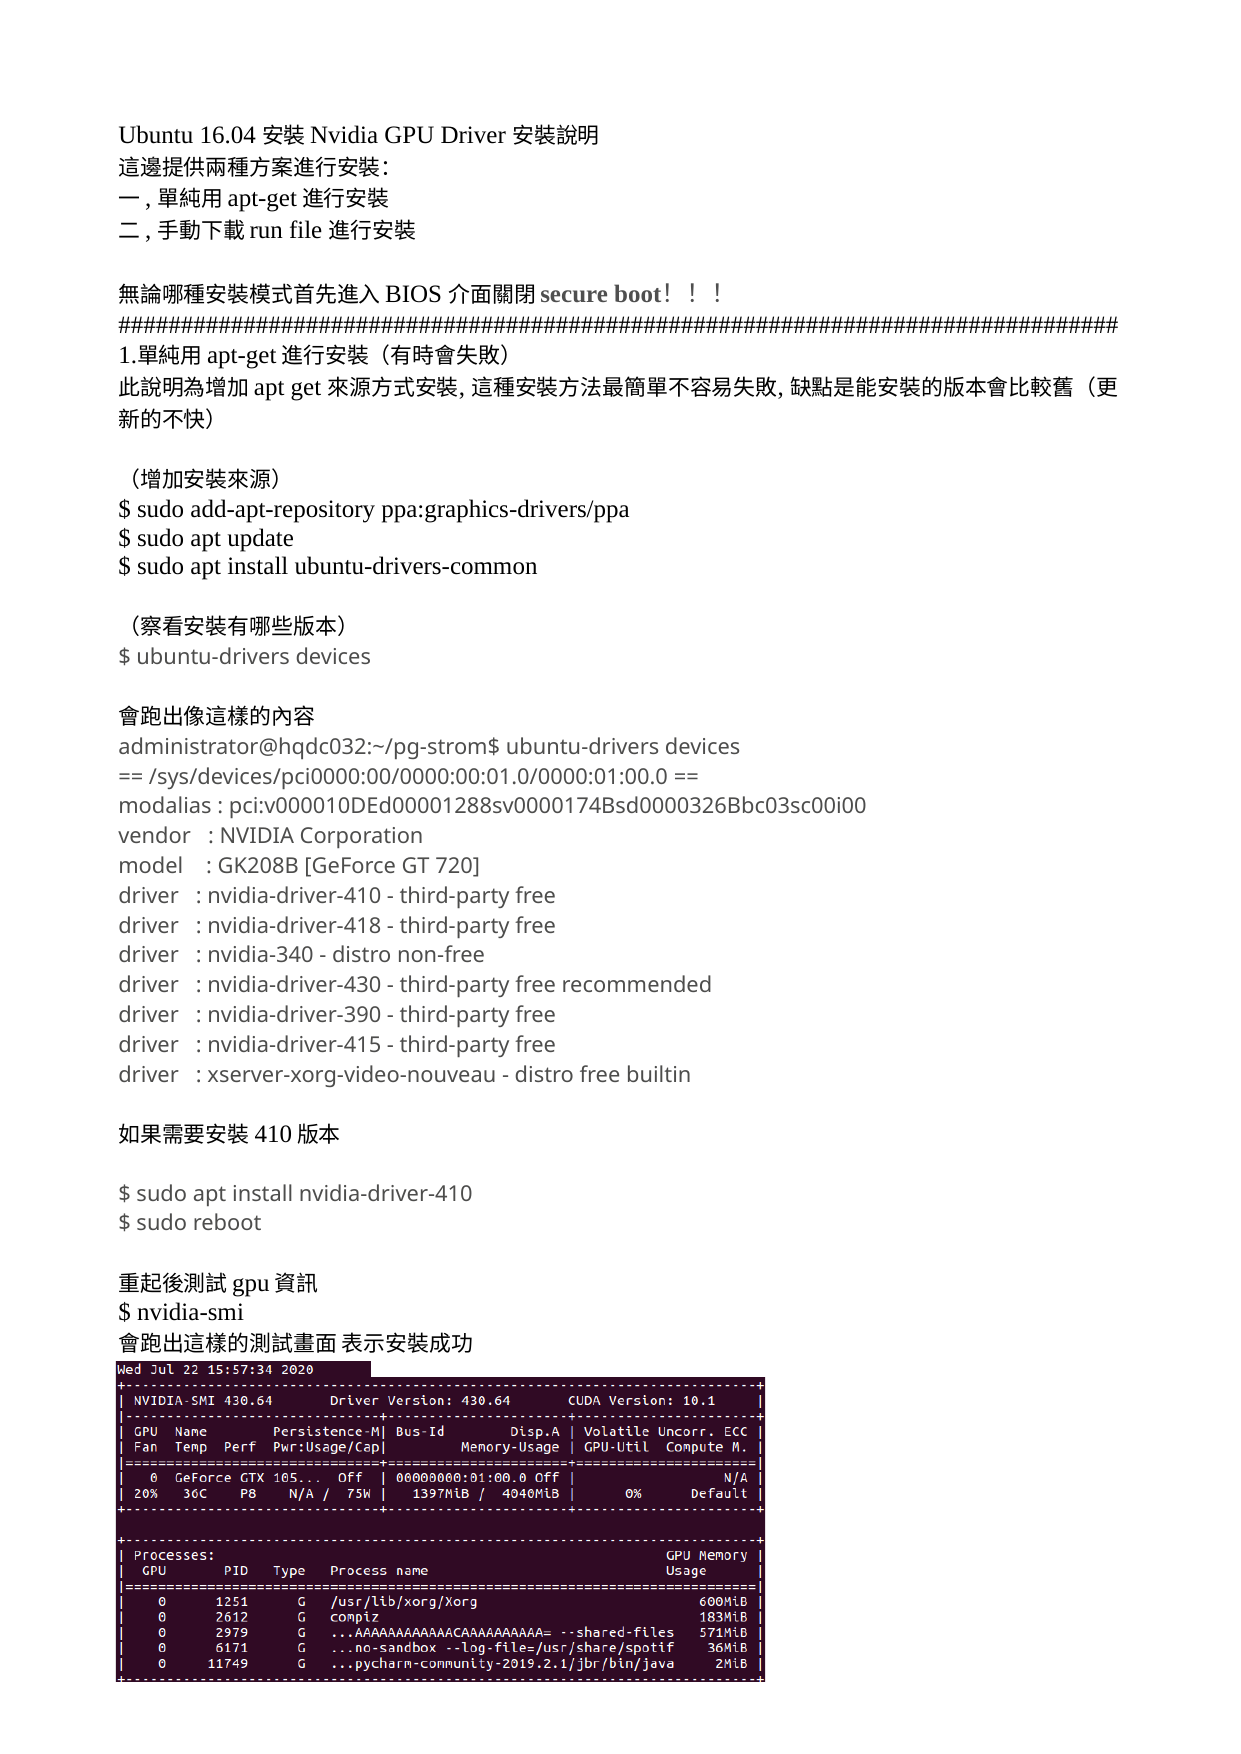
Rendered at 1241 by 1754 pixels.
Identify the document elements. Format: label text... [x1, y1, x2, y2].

text driver : nvidia-driver-390 - third-party free [118, 999, 1122, 1029]
text 會跑出像這樣的內容 [118, 699, 1122, 731]
text administrator@hqdc032:~/pg-strom$ ubuntu-drivers devices [118, 731, 1122, 761]
text $ sudo add-apt-repository ppa:graphics-drivers/ppa [118, 494, 1122, 523]
text $ sudo apt install nvidia-driver-410 [118, 1177, 1122, 1207]
text driver : nvidia-driver-430 - third-party free recommended [118, 969, 1122, 999]
text $ nvidia-smi [118, 1297, 1122, 1326]
text 此說明為增加apt get 來源方式安裝, 這種安裝方法最簡單不容易失敗, 缺點是能安裝的版本會比較舊（更新的不快） [118, 370, 1122, 433]
text driver : nvidia-driver-415 - third-party free [118, 1029, 1122, 1058]
text driver : nvidia-driver-410 - third-party free [118, 880, 1122, 909]
text （增加安裝來源） [118, 462, 1122, 494]
text vendor : NVIDIA Corporation [118, 820, 1122, 850]
text Ubuntu 16.04 安裝Nvidia GPU Driver 安裝說明 [118, 118, 1122, 150]
text model : GK208B [GeForce GT 720] [118, 850, 1122, 880]
text driver : nvidia-driver-418 - third-party free [118, 909, 1122, 939]
text 這邊提供兩種方案進行安裝： [118, 150, 1122, 181]
text 重起後測試gpu資訊 [118, 1266, 1122, 1297]
text 無論哪種安裝模式首先進入BIOS 介面關閉secure boot！！！ [118, 273, 1122, 310]
picture [115, 1361, 766, 1682]
text 如果需要安裝 410版本 [118, 1117, 1122, 1149]
text == /sys/devices/pci0000:00/0000:00:01.0/0000:01:00.0 == [118, 761, 1122, 790]
text driver : xserver-xorg-video-nouveau - distro free builtin [118, 1058, 1122, 1088]
text modalias : pci:v000010DEd00001288sv0000174Bsd0000326Bbc03sc00i00 [118, 790, 1122, 820]
text 1.單純用apt-get進行安裝（有時會失敗） [118, 338, 1122, 370]
text $ sudo apt install ubuntu-drivers-common [118, 551, 1122, 580]
text $ sudo reboot [118, 1207, 1122, 1237]
text driver : nvidia-340 - distro non-free [118, 939, 1122, 969]
text $ ubuntu-drivers devices [118, 641, 1122, 670]
text 二 , 手動下載run file 進行安裝 [118, 213, 1122, 245]
text $ sudo apt update [118, 523, 1122, 551]
text 會跑出這樣的測試畫面 表示安裝成功 [118, 1326, 1122, 1358]
text ################################################################################ [118, 310, 1122, 338]
text （察看安裝有哪些版本） [118, 609, 1122, 641]
text 一 , 單純用apt-get進行安裝 [118, 181, 1122, 213]
